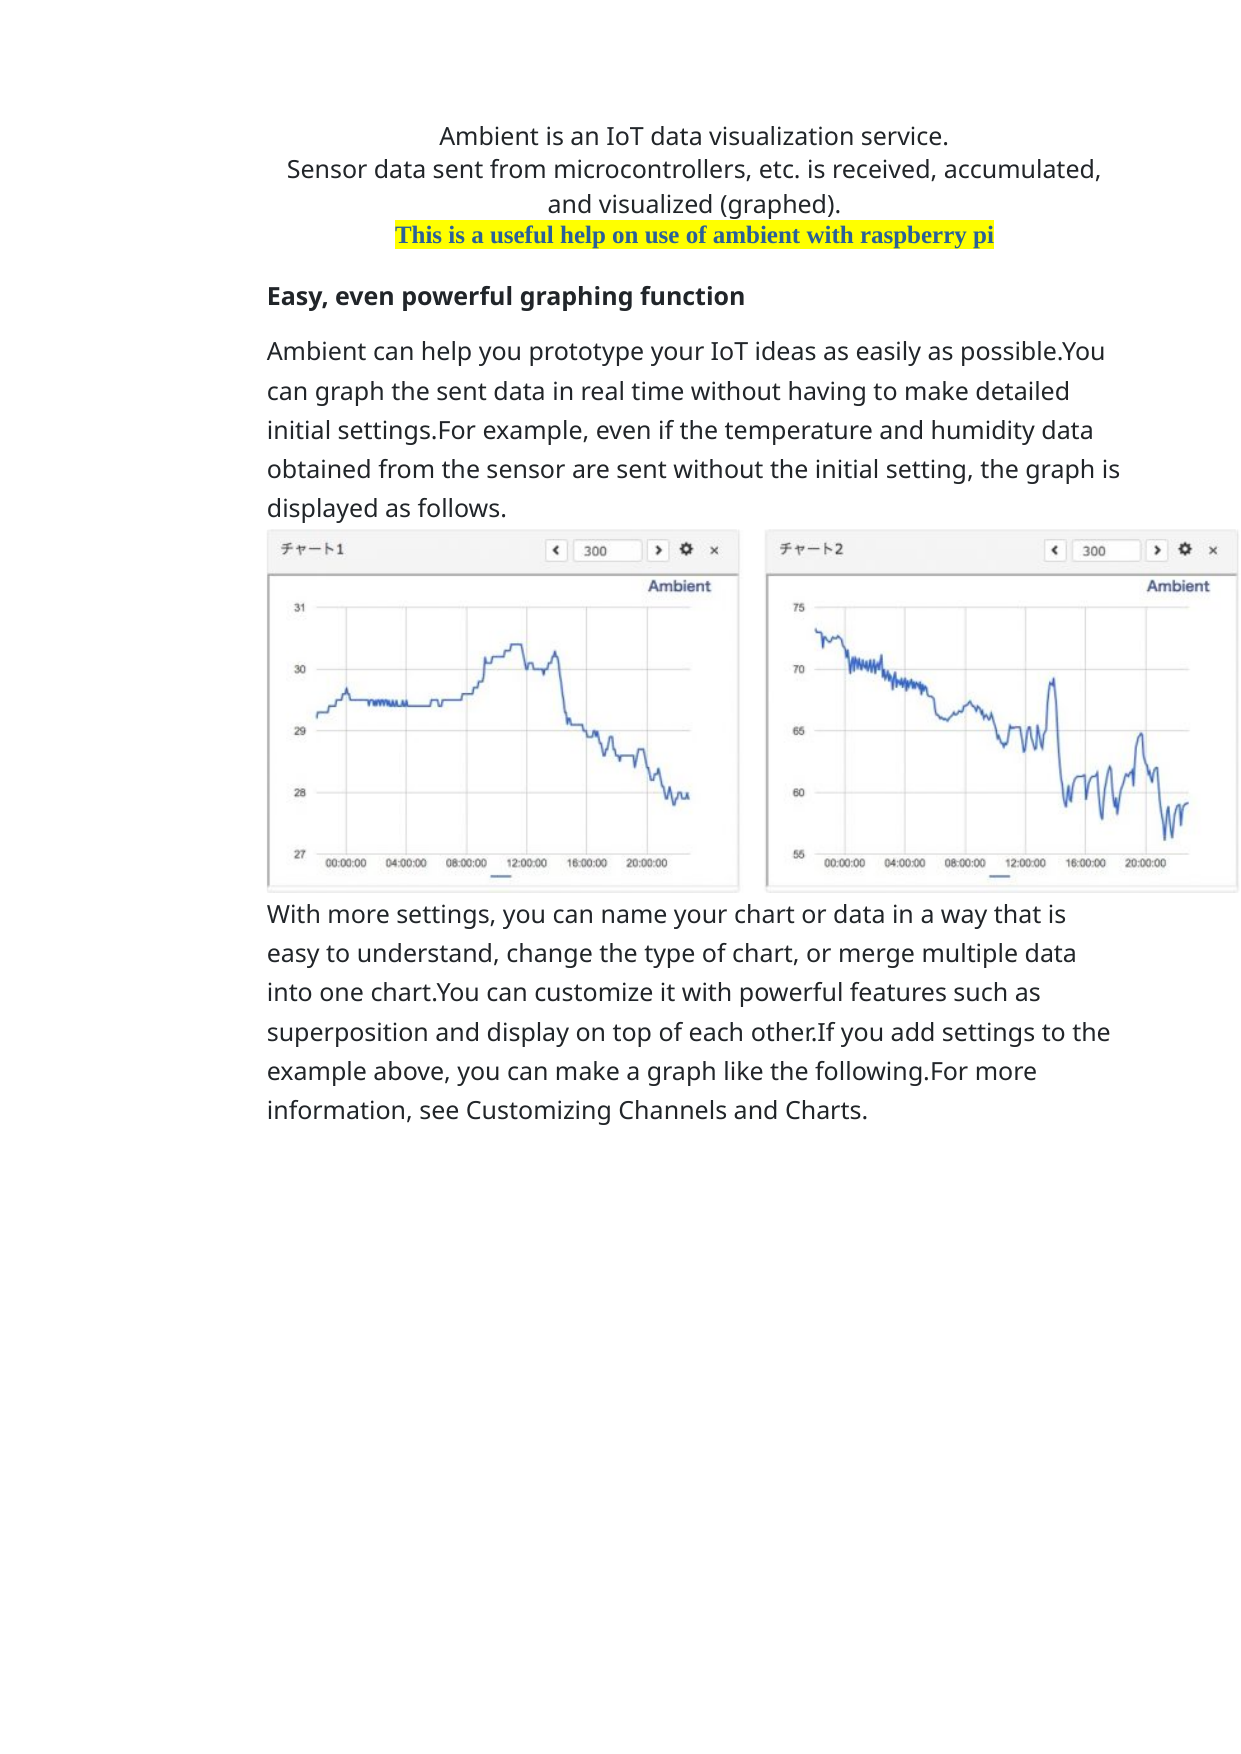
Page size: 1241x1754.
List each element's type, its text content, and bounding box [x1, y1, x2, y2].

text Ambient can help you prototype your IoT ideas as easily as possible.You can graph the sent data in real time without having to make detailed initial settings.For example, even if the temperature and humidity data obtained from the sensor are sent without the initial setting, the graph is displayed as follows. [267, 334, 1122, 525]
subtitle Easy, even powerful graphing function [267, 278, 1122, 313]
text With more settings, you can name your chart or data in a way that is easy to understand, change the type of chart, or merge multiple data into one chart.You can customize it with powerful features such as superposition and display on top of each other.If you add settings to the example above, you can make a graph like the following.For more information, see Customizing Channels and Charts. [267, 897, 1122, 1127]
picture [266, 529, 1241, 893]
text This is a useful help on use of ambient with raspberry pi [267, 220, 1122, 249]
text Ambient is an IoT data visualization service. [267, 118, 1122, 152]
text Sensor data sent from microcontrollers, etc. is received, accumulated, and visualized (graphed). [267, 152, 1122, 220]
